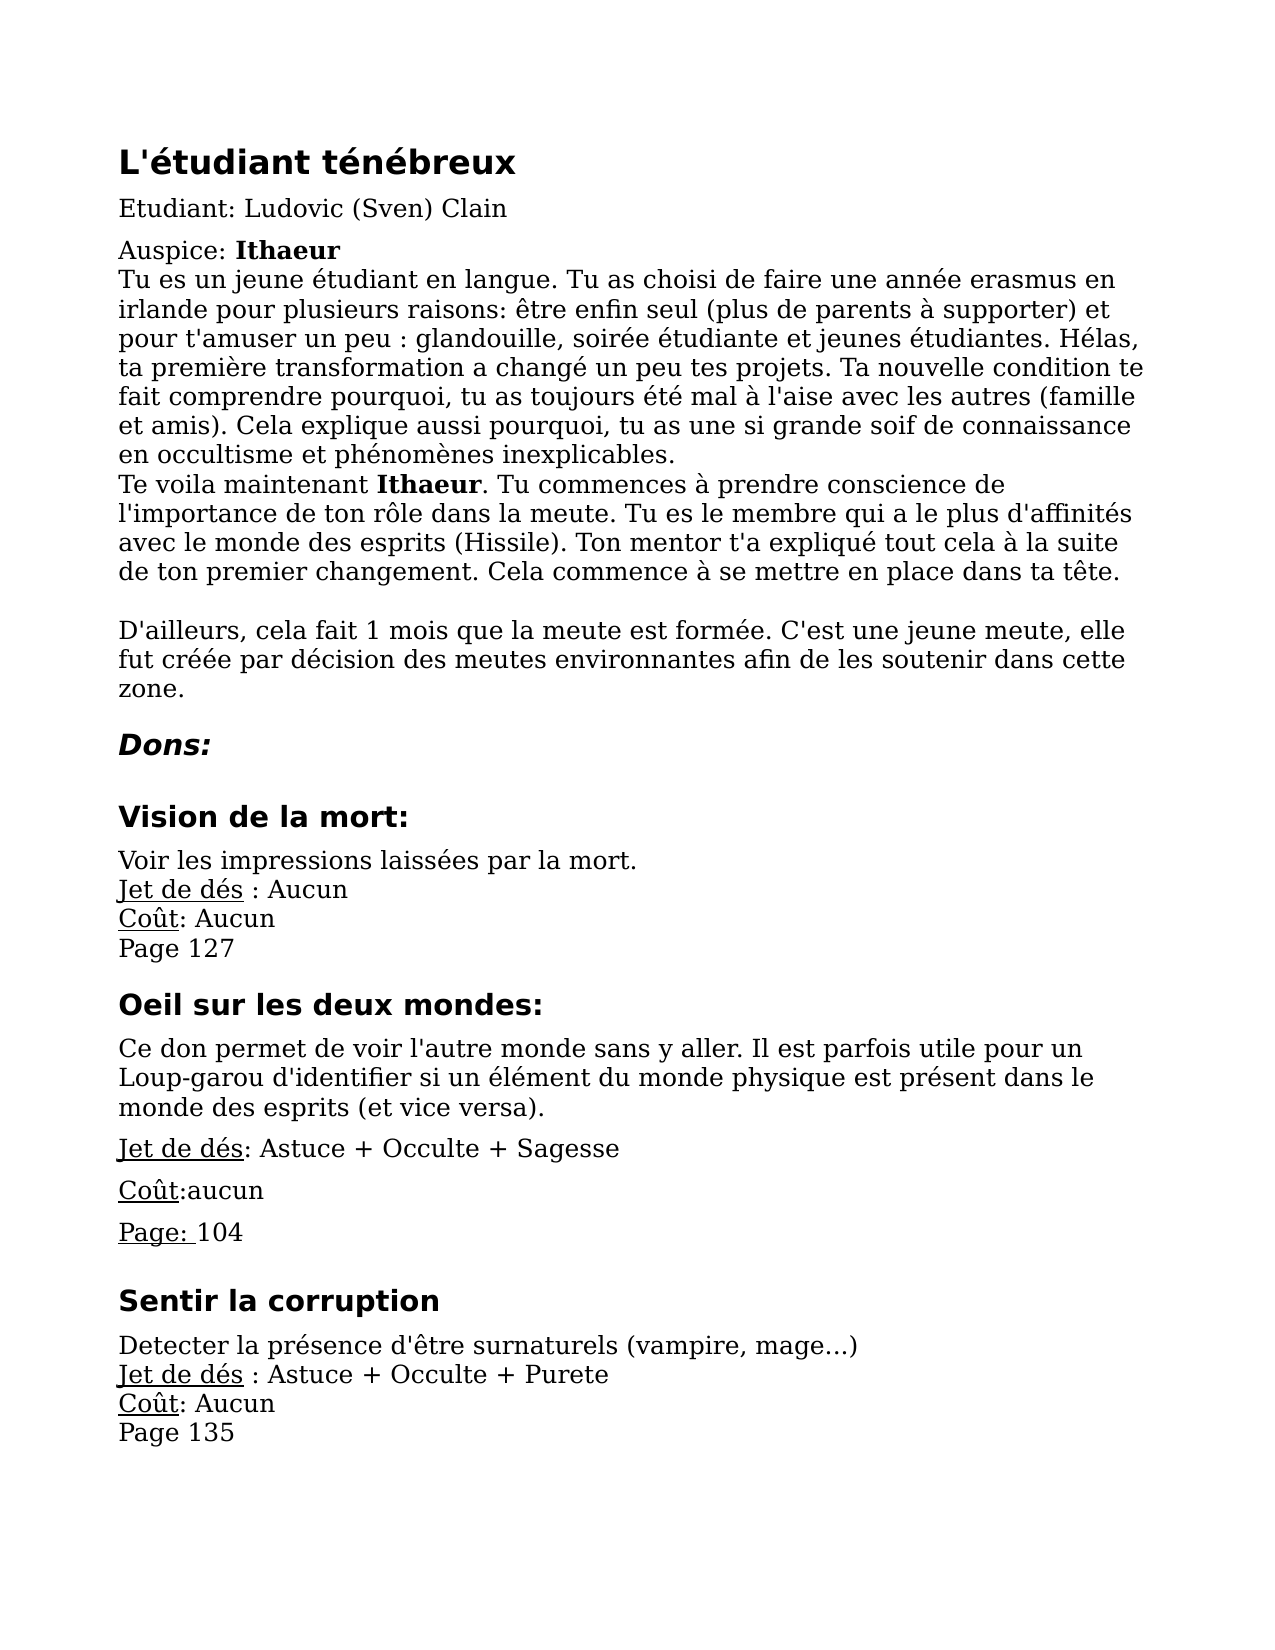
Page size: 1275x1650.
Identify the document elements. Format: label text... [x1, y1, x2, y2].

text Te voila maintenant Ithaeur. Tu commences à prendre conscience de l'importance de ton rôle dans la meute. Tu es le membre qui a le plus d'affinités avec le monde des esprits (Hissile). Ton mentor t'a expliqué tout cela à la suite de ton premier changement. Cela commence à se mettre en place dans ta tête. [118, 470, 1157, 587]
text Ce don permet de voir l'autre monde sans y aller. Il est parfois utile pour un Loup-garou d'identifier si un élément du monde physique est présent dans le monde des esprits (et vice versa). [118, 1034, 1157, 1122]
subtitle Dons: [118, 728, 1157, 762]
text Voir les impressions laissées par la mort. [118, 846, 1157, 876]
text Tu es un jeune étudiant en langue. Tu as choisi de faire une année erasmus en irlande pour plusieurs raisons: être enfin seul (plus de parents à supporter) et pour t'amuser un peu : glandouille, soirée étudiante et jeunes étudiantes. Hélas, ta première transformation a changé un peu tes projets. Ta nouvelle condition te fait comprendre pourquoi, tu as toujours été mal à l'aise avec les autres (famille et amis). Cela explique aussi pourquoi, tu as une si grande soif de connaissance en occultisme et phénomènes inexplicables. [118, 266, 1157, 470]
text Page: 104 [118, 1218, 1157, 1247]
text Coût: Aucun [118, 905, 1157, 934]
text Jet de dés: Astuce + Occulte + Sagesse [118, 1134, 1157, 1164]
text Auspice: Ithaeur [118, 236, 1157, 266]
text D'ailleurs, cela fait 1 mois que la meute est formée. C'est une jeune meute, elle fut créée par décision des meutes environnantes afin de les soutenir dans cette zone. [118, 616, 1157, 703]
text Coût:aucun [118, 1176, 1157, 1205]
text Jet de dés : Astuce + Occulte + Purete [118, 1360, 1157, 1389]
text Page 135 [118, 1418, 1157, 1448]
subtitle L'étudiant ténébreux [118, 143, 1157, 182]
text Etudiant: Ludovic (Sven) Clain [118, 195, 1157, 224]
subtitle Vision de la mort: [118, 800, 1157, 834]
text Detecter la présence d'être surnaturels (vampire, mage...) [118, 1331, 1157, 1360]
subtitle Sentir la corruption [118, 1284, 1157, 1318]
text Jet de dés : Aucun [118, 876, 1157, 905]
text Coût: Aucun [118, 1389, 1157, 1418]
subtitle Oeil sur les deux mondes: [118, 988, 1157, 1022]
text Page 127 [118, 934, 1157, 963]
